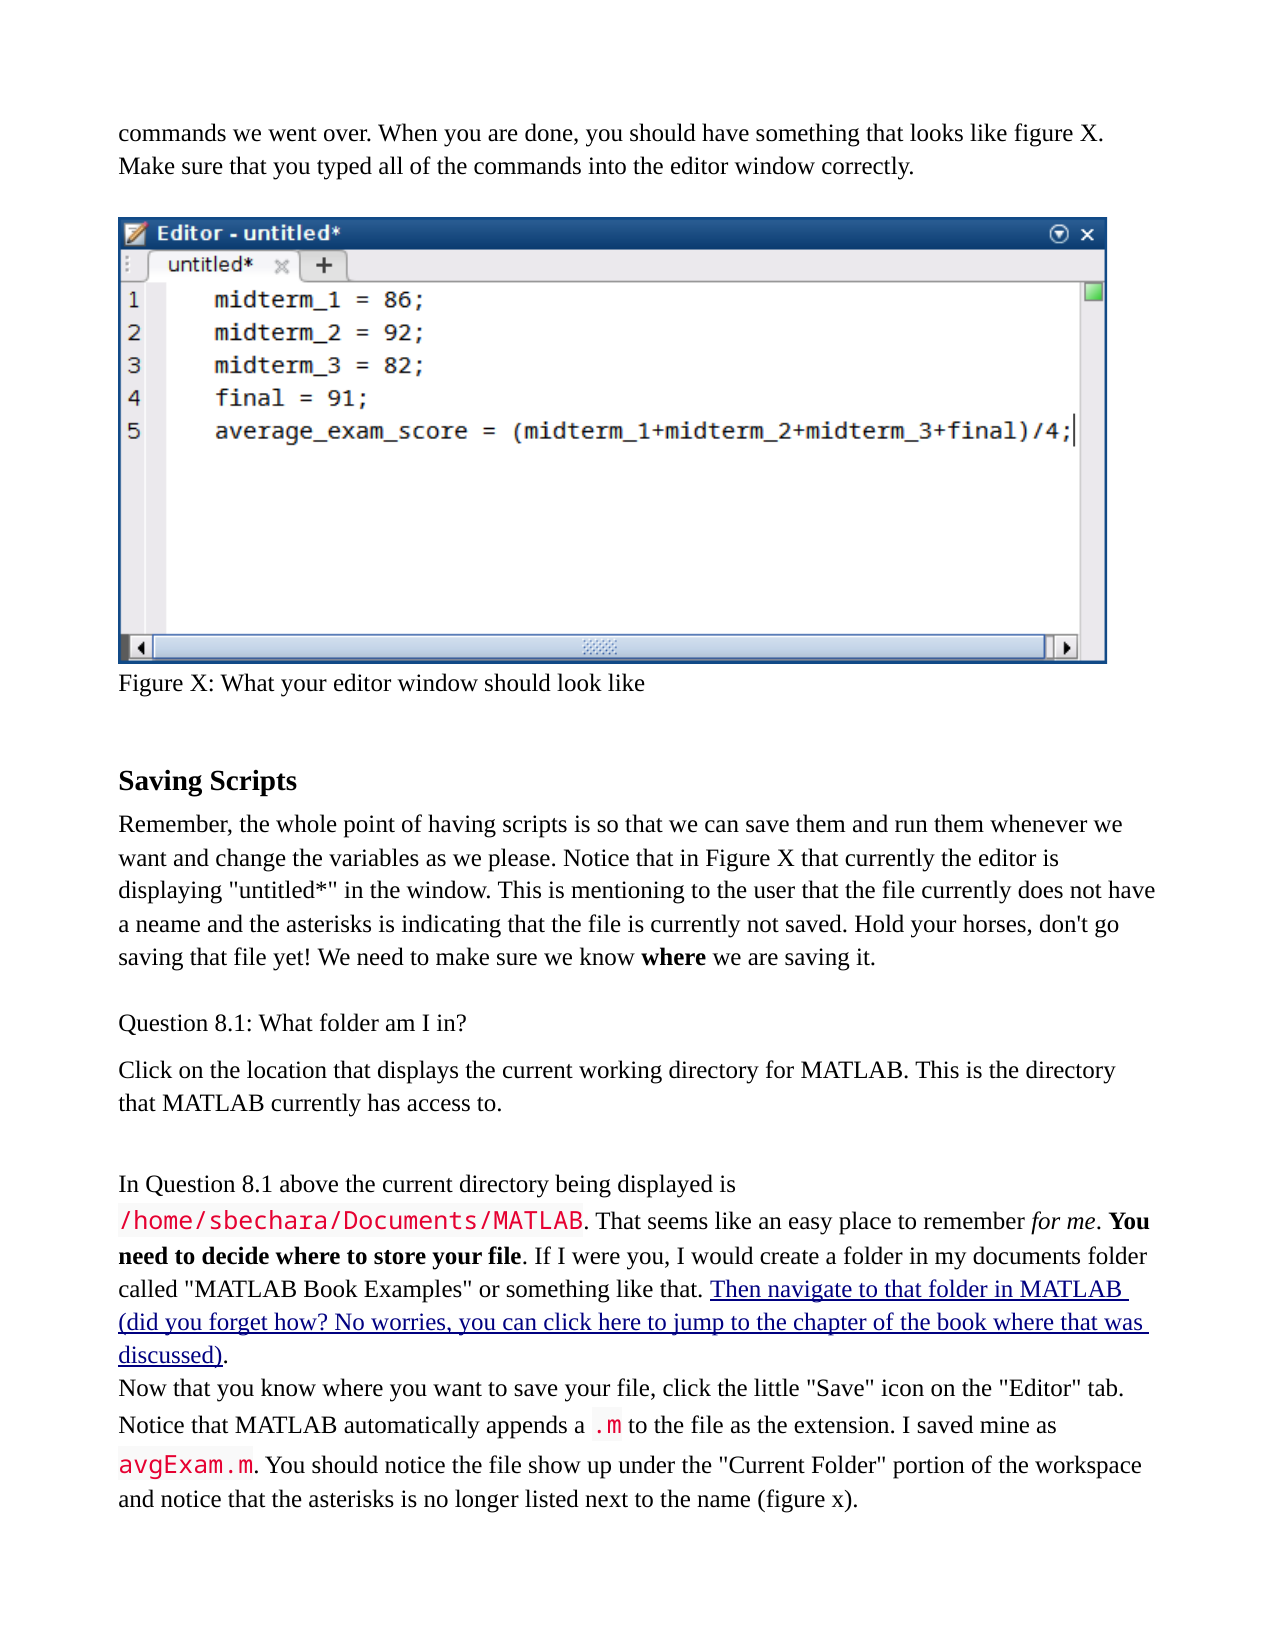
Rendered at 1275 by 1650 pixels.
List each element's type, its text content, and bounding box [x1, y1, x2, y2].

text Now that you know where you want to save your file, click the little "Save" icon on the "Editor" tab. Notice that MATLAB automatically appends a .m to the file as the extension. I saved mine as avgExam.m. You should notice the file show up under the "Current Folder" portion of the workspace and notice that the asterisks is no longer listed next to the name (figure x). [118, 1373, 1157, 1513]
text Click on the location that displays the current working directory for MATLAB. This is the directory that MATLAB currently has access to. [118, 1055, 1157, 1117]
text In Question 8.1 above the current directory being displayed is /home/sbechara/Documents/MATLAB. That seems like an easy place to remember for me. You need to decide where to store your file. If I were you, I would create a folder in my documents folder called "MATLAB Book Examples" or something like that. Then navigate to that folder in MATLAB (did you forget how? No worries, you can click here to jump to the chapter of the book where that was discussed). [118, 1169, 1157, 1369]
text Remember, the whole point of having scripts is so that we can save them and run them whenever we want and change the variables as we please. Notice that in Figure X that currently the editor is displaying "untitled*" in the window. This is mentioning to the user that the file currently does not have a neame and the asterisks is indicating that the file is currently not saved. Hold your horses, don't go saving that file yet! We need to make sure we know where we are saving it. [118, 809, 1157, 970]
picture [118, 217, 1108, 664]
text Question 8.1: What folder am I in? [118, 1008, 1157, 1036]
subtitle Saving Scripts [118, 763, 1157, 797]
text commands we went over. When you are done, you should have something that looks like figure X. Make sure that you typed all of the commands into the editor window correctly. [118, 118, 1157, 180]
text Figure X: What your editor window should look like [118, 668, 1157, 697]
